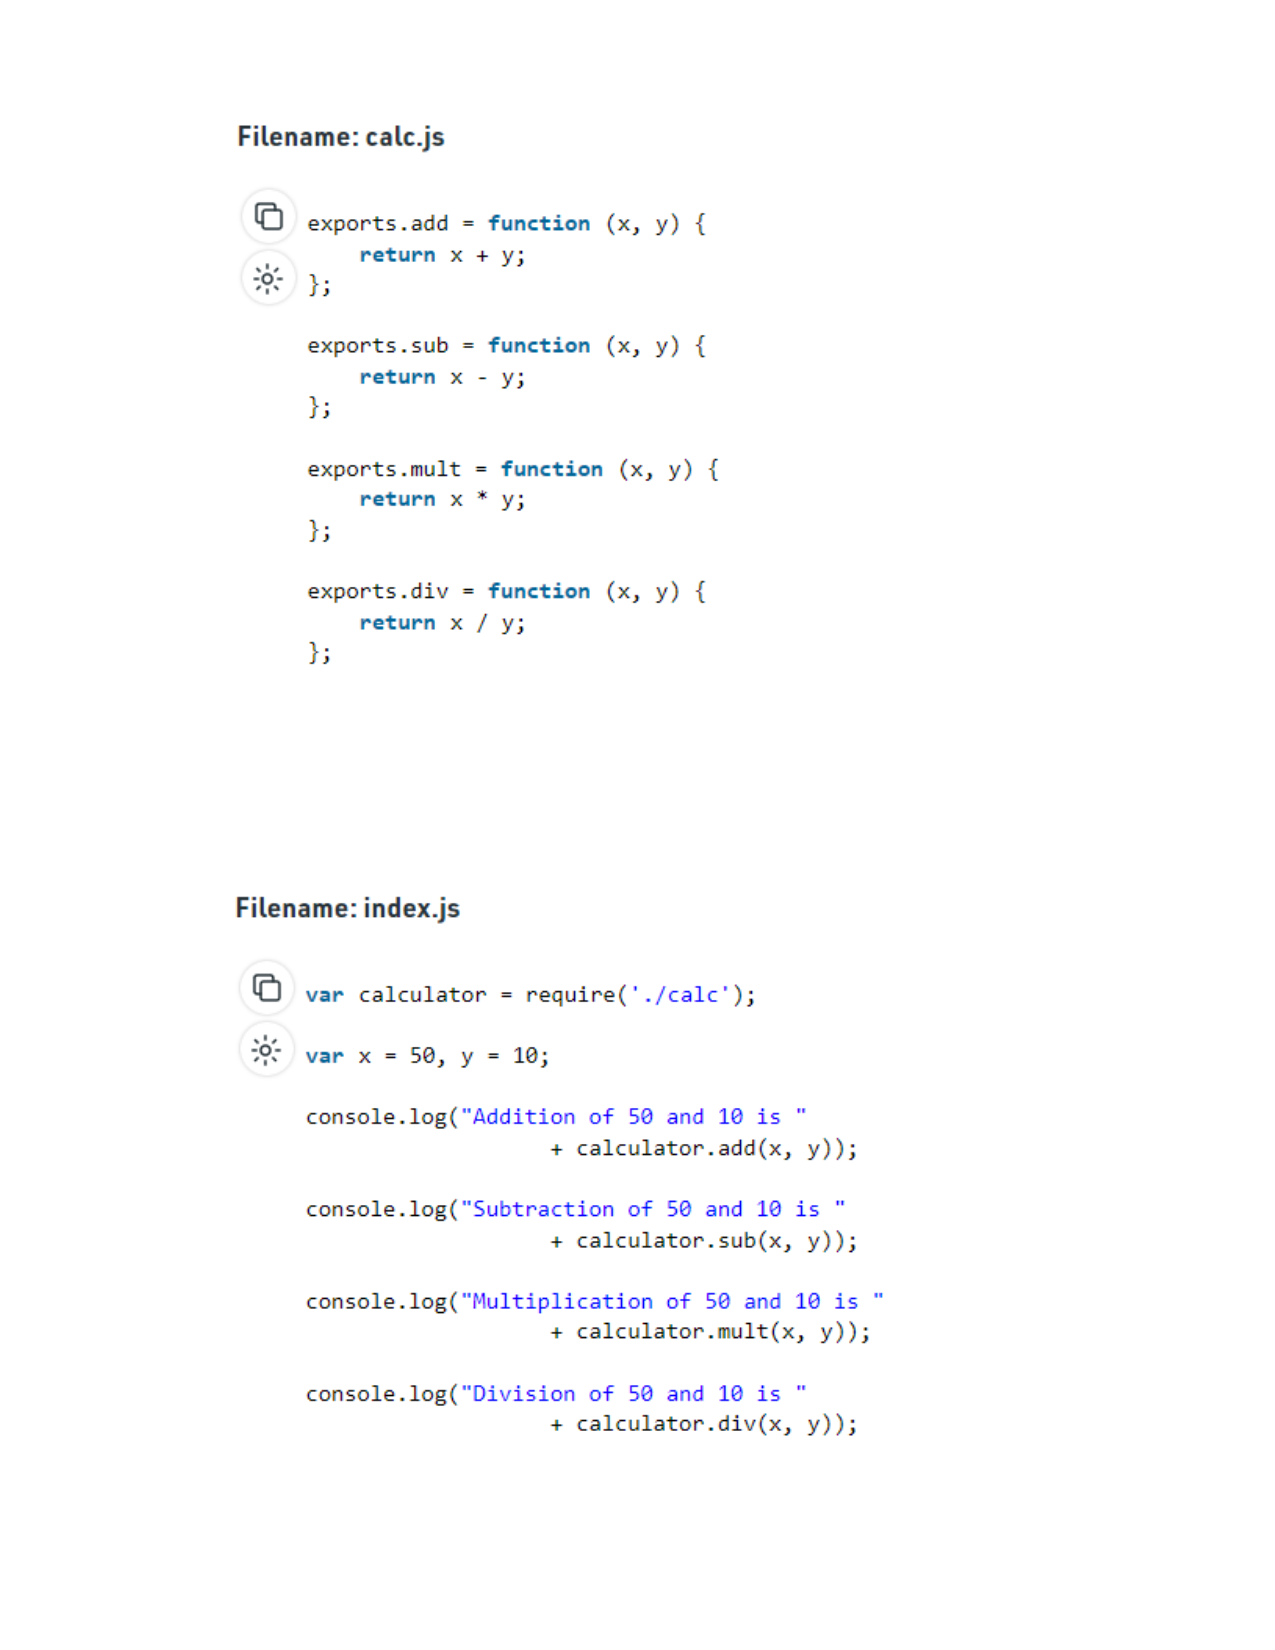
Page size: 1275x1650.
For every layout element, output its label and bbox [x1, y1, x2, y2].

picture [225, 880, 1050, 1467]
picture [227, 118, 1048, 708]
